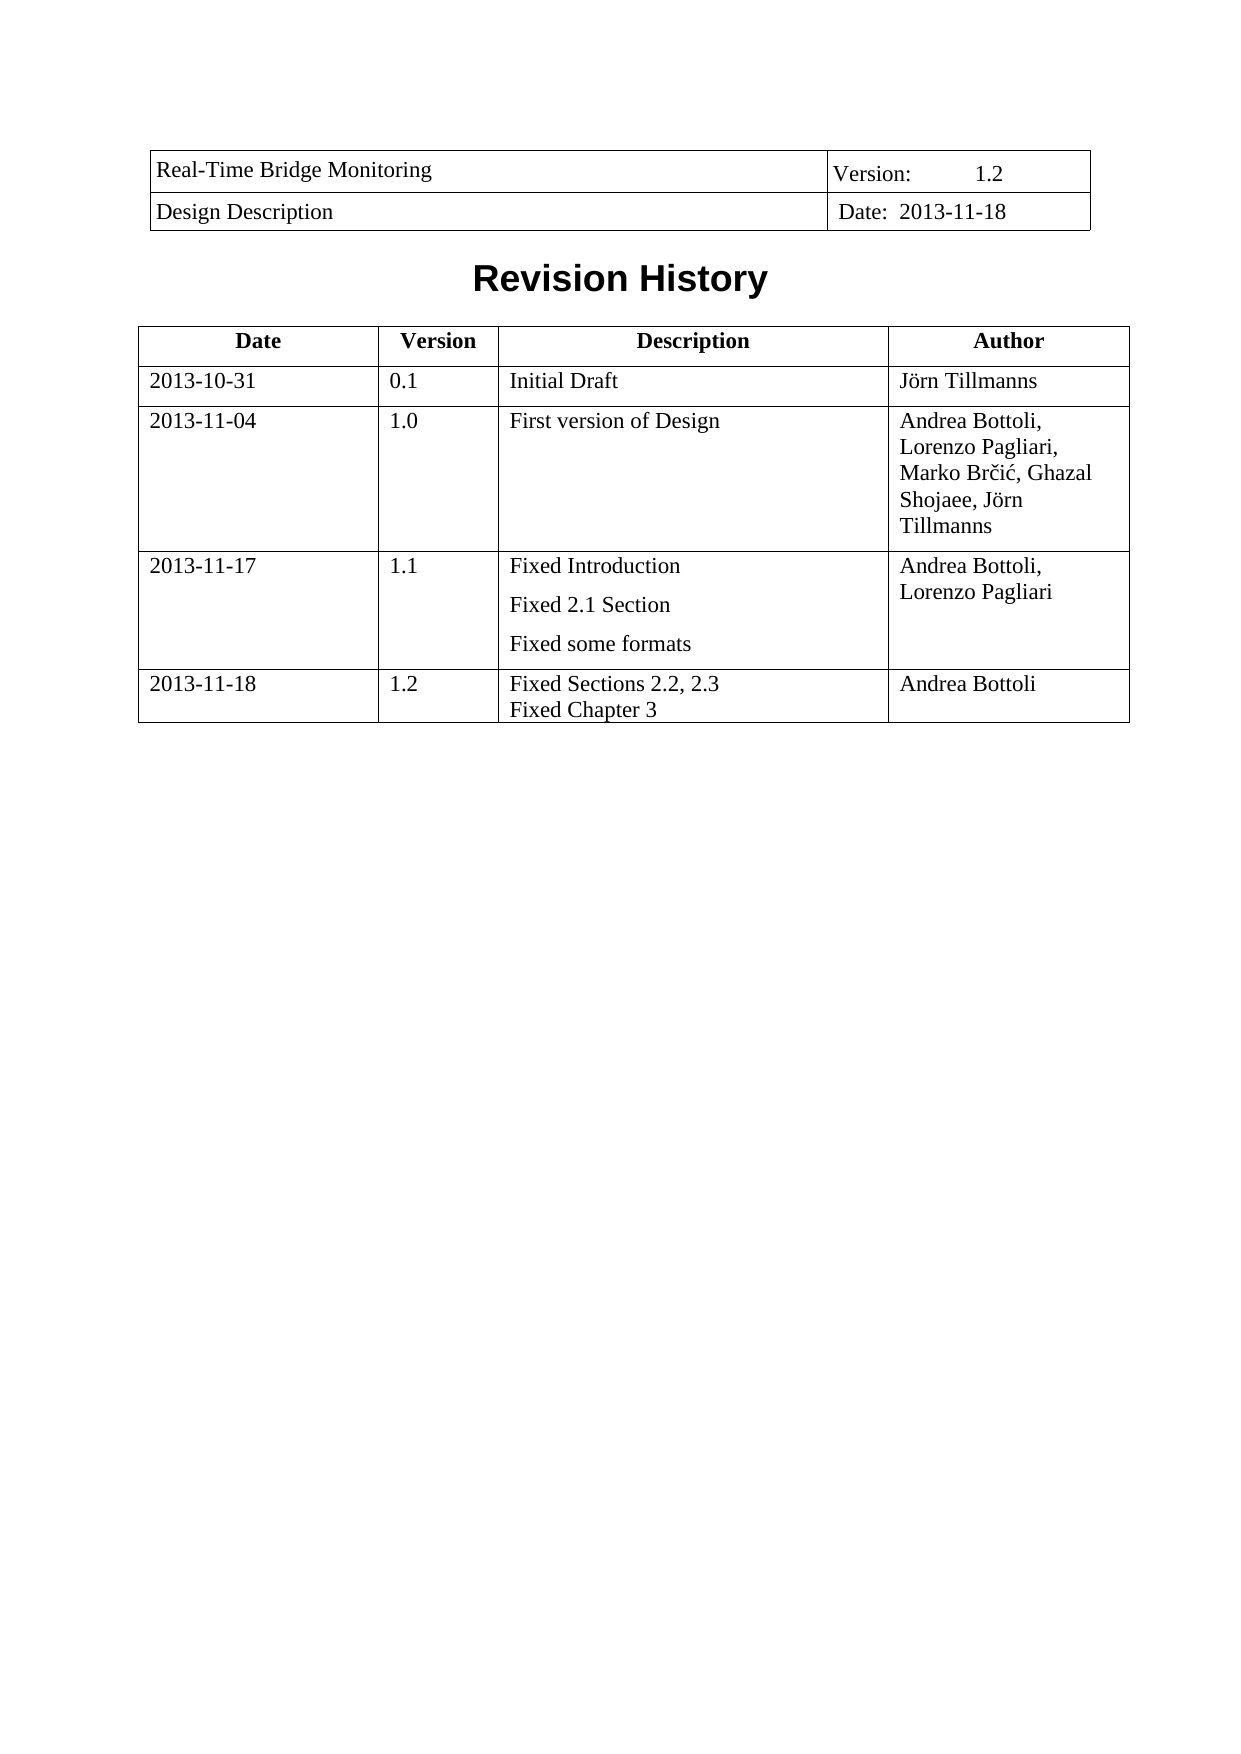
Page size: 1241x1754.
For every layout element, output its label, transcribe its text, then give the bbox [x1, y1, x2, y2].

table_cell First version of Design [499, 407, 888, 551]
table_cell Andrea Bottoli, Lorenzo Pagliari [889, 552, 1129, 668]
table_cell Andrea Bottoli [889, 670, 1129, 722]
table_header Date [139, 327, 378, 366]
table_header Version [379, 327, 498, 366]
table_cell Andrea Bottoli, Lorenzo Pagliari, Marko Brčić, Ghazal Shojaee, Jörn Tillmanns [889, 407, 1129, 551]
table_cell 0.1 [379, 367, 498, 406]
table_cell 2013-11-04 [139, 407, 378, 551]
table_cell 1.0 [379, 407, 498, 551]
table_cell 1.2 [379, 670, 498, 722]
table_cell 2013-10-31 [139, 367, 378, 406]
table_cell 2013-11-18 [139, 670, 378, 722]
table_cell Fixed Introduction Fixed 2.1 Section Fixed some formats [499, 552, 888, 668]
table_cell 1.1 [379, 552, 498, 668]
table_header Description [499, 327, 888, 366]
table_header Author [889, 327, 1129, 366]
title Revision History [150, 256, 1090, 299]
table_cell Jörn Tillmanns [889, 367, 1129, 406]
table_cell 2013-11-17 [139, 552, 378, 668]
table_cell Fixed Sections 2.2, 2.3 Fixed Chapter 3 [499, 670, 888, 722]
table_cell Initial Draft [499, 367, 888, 406]
